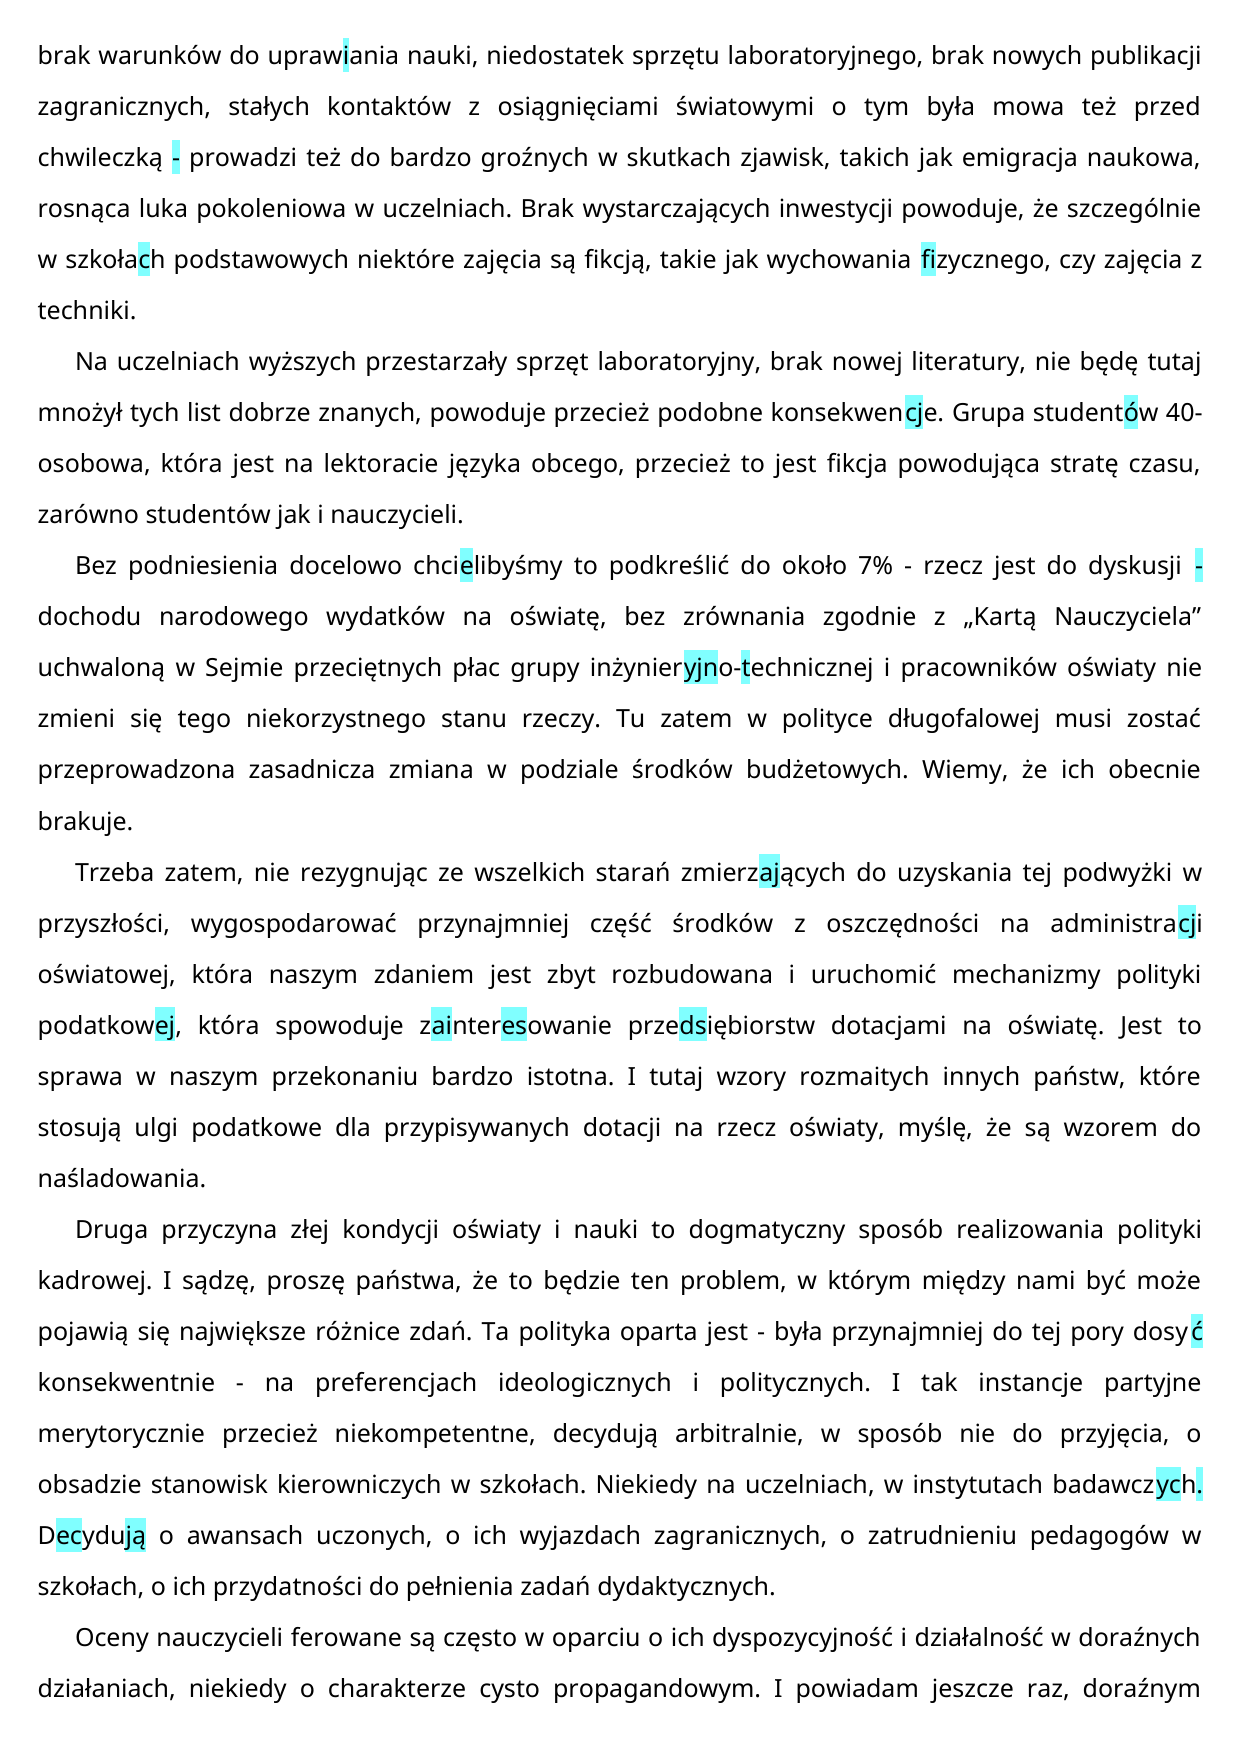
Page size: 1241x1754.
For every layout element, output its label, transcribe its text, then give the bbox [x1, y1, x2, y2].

text Trzeba zatem, nie rezygnując ze wszelkich starań zmierzających do uzyskania tej podwyżki w przyszłości, wygospodarować przynajmniej część środków z oszczędności na administracji oświatowej, która naszym zdaniem jest zbyt rozbudowana i uruchomić mechanizmy polityki podatkowej, która spowoduje zainteresowanie przedsiębiorstw dotacjami na oświatę. Jest to sprawa w naszym przekonaniu bardzo istotna. I tutaj wzory rozmaitych innych państw, które stosują ulgi podatkowe dla przypisywanych dotacji na rzecz oświaty, myślę, że są wzorem do naśladowania. [37, 854, 1203, 1194]
text Oceny nauczycieli ferowane są często w oparciu o ich dyspozycyjność i działalność w doraźnych działaniach, niekiedy o charakterze cysto propagandowym. I powiadam jeszcze raz, doraźnym [37, 1620, 1203, 1705]
text brak warunków do uprawiania nauki, niedostatek sprzętu laboratoryjnego, brak nowych publikacji zagranicznych, stałych kontaktów z osiągnięciami światowymi o tym była mowa też przed chwileczką - prowadzi też do bardzo groźnych w skutkach zjawisk, takich jak emigracja naukowa, rosnąca luka pokoleniowa w uczelniach. Brak wystarczających inwestycji powoduje, że szczególnie w szkołach podstawowych niektóre zajęcia są fikcją, takie jak wychowania fizycznego, czy zajęcia z techniki. [37, 37, 1203, 327]
text Bez podniesienia docelowo chcielibyśmy to podkreślić do około 7% - rzecz jest do dyskusji - dochodu narodowego wydatków na oświatę, bez zrównania zgodnie z „Kartą Nauczyciela” uchwaloną w Sejmie przeciętnych płac grupy inżynieryjno-technicznej i pracowników oświaty nie zmieni się tego niekorzystnego stanu rzeczy. Tu zatem w polityce długofalowej musi zostać przeprowadzona zasadnicza zmiana w podziale środków budżetowych. Wiemy, że ich obecnie brakuje. [37, 548, 1203, 837]
text Na uczelniach wyższych przestarzały sprzęt laboratoryjny, brak nowej literatury, nie będę tutaj mnożył tych list dobrze znanych, powoduje przecież podobne konsekwencje. Grupa studentów 40-osobowa, która jest na lektoracie języka obcego, przecież to jest fikcja powodująca stratę czasu, zarówno studentów jak i nauczycieli. [37, 344, 1203, 531]
text Druga przyczyna złej kondycji oświaty i nauki to dogmatyczny sposób realizowania polityki kadrowej. I sądzę, proszę państwa, że to będzie ten problem, w którym między nami być może pojawią się największe różnice zdań. Ta polityka oparta jest - była przynajmniej do tej pory dosyć konsekwentnie - na preferencjach ideologicznych i politycznych. I tak instancje partyjne merytorycznie przecież niekompetentne, decydują arbitralnie, w sposób nie do przyjęcia, o obsadzie stanowisk kierowniczych w szkołach. Niekiedy na uczelniach, w instytutach badawczych. Decydują o awansach uczonych, o ich wyjazdach zagranicznych, o zatrudnieniu pedagogów w szkołach, o ich przydatności do pełnienia zadań dydaktycznych. [37, 1211, 1203, 1603]
